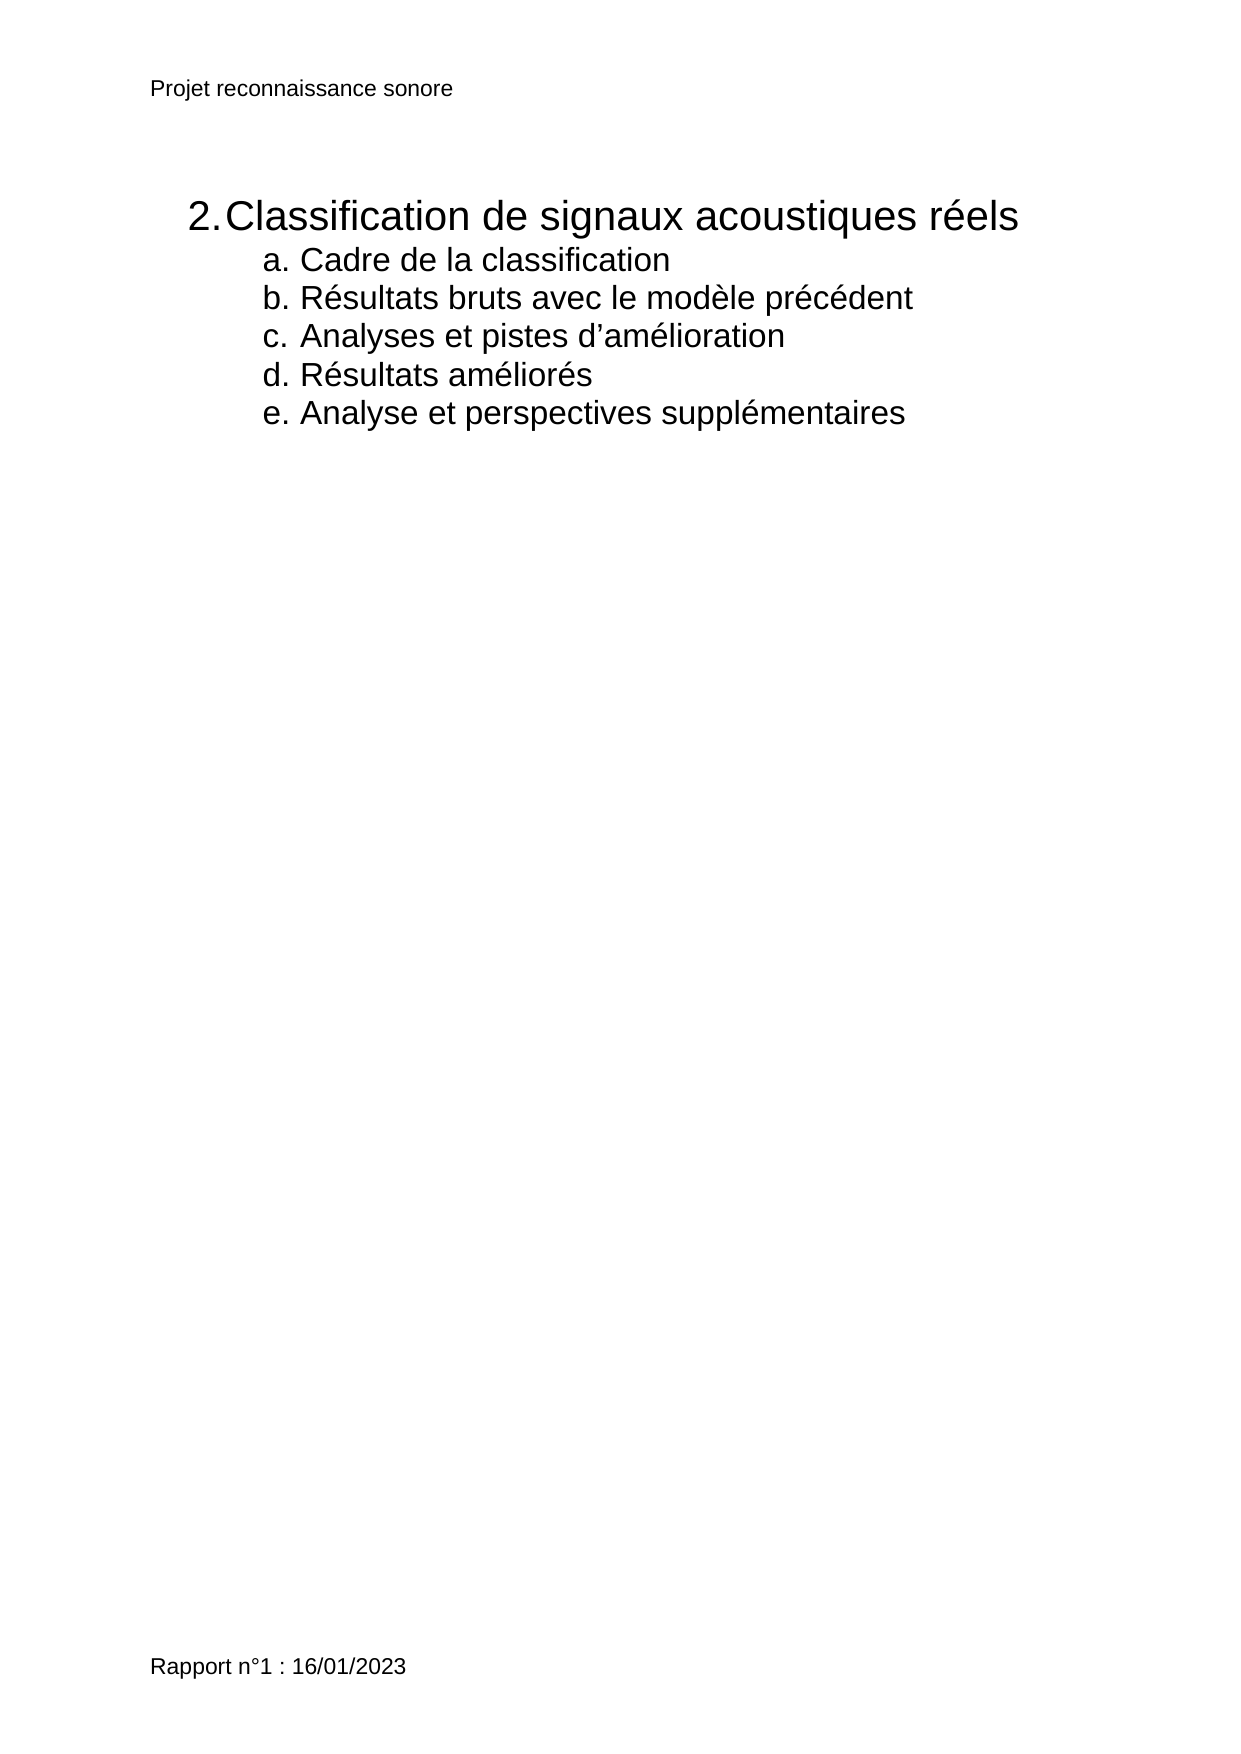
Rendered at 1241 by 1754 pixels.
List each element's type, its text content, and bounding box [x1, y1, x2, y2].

subtitle Analyses et pistes d’amélioration [262, 316, 1090, 355]
subtitle Analyse et perspectives supplémentaires [262, 393, 1090, 432]
subtitle Résultats améliorés [262, 355, 1090, 393]
subtitle Cadre de la classification [262, 239, 1090, 278]
subtitle Résultats bruts avec le modèle précédent [262, 278, 1090, 316]
subtitle Classification de signaux acoustiques réels [187, 192, 1090, 239]
